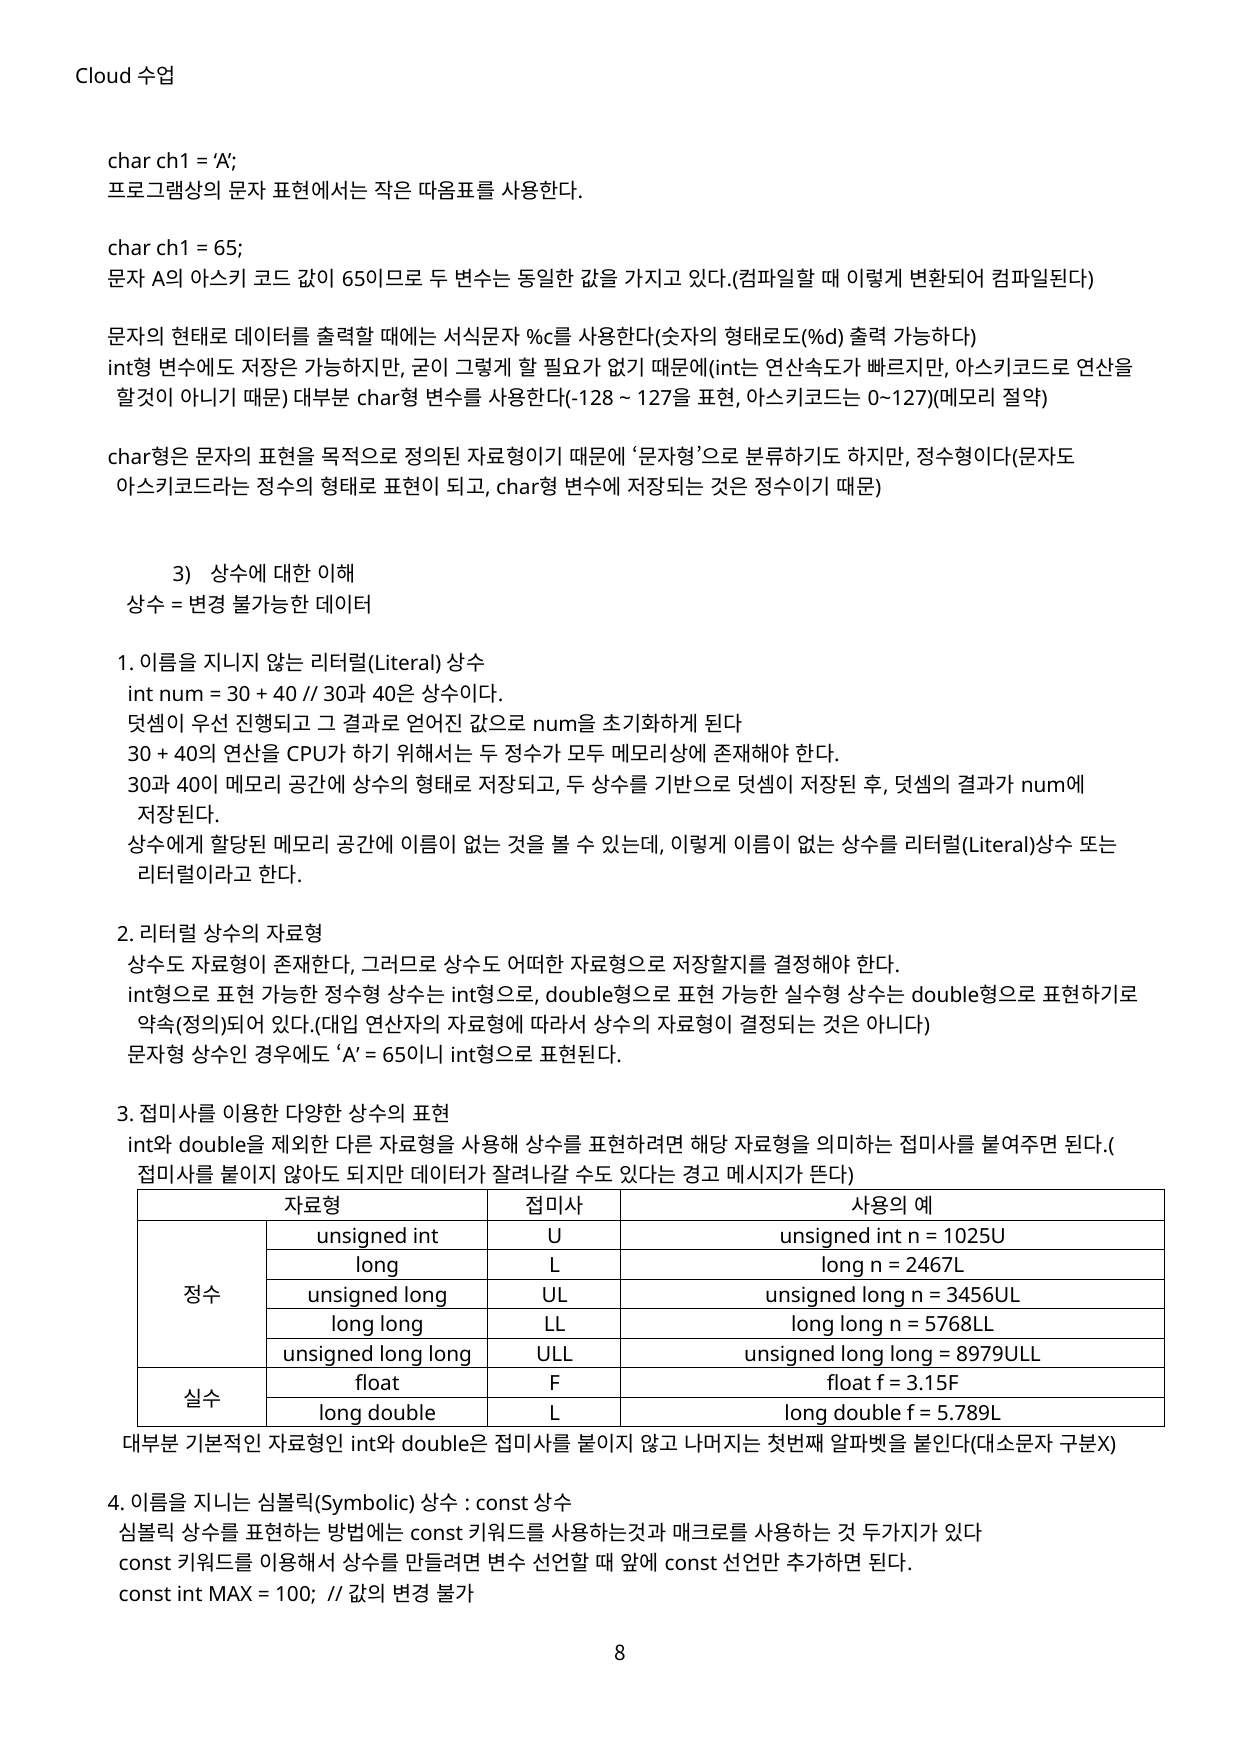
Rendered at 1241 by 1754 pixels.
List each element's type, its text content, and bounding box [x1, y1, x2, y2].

table_cell L [488, 1398, 620, 1426]
text 30과 40이 메모리 공간에 상수의 형태로 저장되고, 두 상수를 기반으로 덧셈이 저장된 후, 덧셈의 결과가 num에 저장된다. [117, 768, 1165, 828]
table_cell unsigned int [267, 1221, 487, 1249]
table_header 사용의 예 [621, 1190, 1164, 1220]
text int형으로 표현 가능한 정수형 상수는 int형으로, double형으로 표현 가능한 실수형 상수는 double형으로 표현하기로 약속(정의)되어 있다.(대입 연산자의 자료형에 따라서 상수의 자료형이 결정되는 것은 아니다) [117, 978, 1165, 1039]
table_cell UL [488, 1280, 620, 1308]
table_cell long [267, 1250, 487, 1279]
text 문자 A의 아스키 코드 값이 65이므로 두 변수는 동일한 값을 가지고 있다.(컴파일할 때 이렇게 변환되어 컴파일된다) [75, 262, 1165, 292]
text 덧셈이 우선 진행되고 그 결과로 얻어진 값으로 num을 초기화하게 된다 [75, 707, 1165, 737]
text char ch1 = ‘A’; [75, 146, 1165, 175]
table_cell F [488, 1368, 620, 1397]
table_cell unsigned int n = 1025U [621, 1221, 1164, 1249]
text char ch1 = 65; [75, 233, 1165, 262]
text 문자형 상수인 경우에도 ‘A’ = 65이니 int형으로 표현된다. [117, 1039, 1165, 1069]
table_cell L [488, 1250, 620, 1279]
text 상수도 자료형이 존재한다, 그러므로 상수도 어떠한 자료형으로 저장할지를 결정해야 한다. [117, 948, 1165, 978]
text 프로그램상의 문자 표현에서는 작은 따옴표를 사용한다. [75, 175, 1165, 205]
text int와 double을 제외한 다른 자료형을 사용해 상수를 표현하려면 해당 자료형을 의미하는 접미사를 붙여주면 된다.(접미사를 붙이지 않아도 되지만 데이터가 잘려나갈 수도 있다는 경고 메시지가 뜬다) [117, 1128, 1165, 1188]
table_header 자료형 [138, 1190, 487, 1220]
list 상수에 대한 이해 [172, 557, 1165, 588]
table_cell U [488, 1221, 620, 1249]
table_cell long long [267, 1309, 487, 1338]
table_cell unsigned long n = 3456UL [621, 1280, 1164, 1308]
table_cell 정수 [138, 1221, 266, 1367]
text const 키워드를 이용해서 상수를 만들려면 변수 선언할 때 앞에 const 선언만 추가하면 된다. [75, 1546, 1165, 1577]
table_cell long long n = 5768LL [621, 1309, 1164, 1338]
table_header 접미사 [488, 1190, 620, 1220]
text 2. 리터럴 상수의 자료형 [117, 917, 1165, 948]
text 30 + 40의 연산을 CPU가 하기 위해서는 두 정수가 모두 메모리상에 존재해야 한다. [75, 737, 1165, 768]
text 상수 = 변경 불가능한 데이터 [127, 588, 1165, 618]
table_cell 실수 [138, 1368, 266, 1426]
text 3. 접미사를 이용한 다양한 상수의 표현 [117, 1097, 1165, 1128]
text 대부분 기본적인 자료형인 int와 double은 접미사를 붙이지 않고 나머지는 첫번째 알파벳을 붙인다(대소문자 구분X) [117, 1427, 1165, 1457]
table_cell unsigned long long [267, 1339, 487, 1367]
text char형은 문자의 표현을 목적으로 정의된 자료형이기 때문에 ‘문자형’으로 분류하기도 하지만, 정수형이다(문자도 아스키코드라는 정수의 형태로 표현이 되고, char형 변수에 저장되는 것은 정수이기 때문) [75, 440, 1165, 501]
text 심볼릭 상수를 표현하는 방법에는 const 키워드를 사용하는것과 매크로를 사용하는 것 두가지가 있다 [75, 1516, 1165, 1546]
text 상수에게 할당된 메모리 공간에 이름이 없는 것을 볼 수 있는데, 이렇게 이름이 없는 상수를 리터럴(Literal)상수 또는 리터럴이라고 한다. [117, 828, 1165, 889]
text 1. 이름을 지니지 않는 리터럴(Literal) 상수 [75, 647, 1165, 677]
text const int MAX = 100; // 값의 변경 불가 [75, 1577, 1165, 1607]
text 4. 이름을 지니는 심볼릭(Symbolic) 상수 : const 상수 [75, 1486, 1165, 1516]
table_cell ULL [488, 1339, 620, 1367]
table_cell long double [267, 1398, 487, 1426]
table_cell LL [488, 1309, 620, 1338]
text int형 변수에도 저장은 가능하지만, 굳이 그렇게 할 필요가 없기 때문에(int는 연산속도가 빠르지만, 아스키코드로 연산을 할것이 아니기 때문) 대부분 char형 변수를 사용한다(-128 ~ 127을 표현, 아스키코드는 0~127)(메모리 절약) [75, 351, 1165, 412]
text int num = 30 + 40 // 30과 40은 상수이다. [75, 677, 1165, 707]
table_cell float [267, 1368, 487, 1397]
table_cell long double f = 5.789L [621, 1398, 1164, 1426]
text 문자의 현태로 데이터를 출력할 때에는 서식문자 %c를 사용한다(숫자의 형태로도(%d) 출력 가능하다) [75, 321, 1165, 351]
table_cell unsigned long [267, 1280, 487, 1308]
table_cell long n = 2467L [621, 1250, 1164, 1279]
table_cell float f = 3.15F [621, 1368, 1164, 1397]
table_cell unsigned long long = 8979ULL [621, 1339, 1164, 1367]
